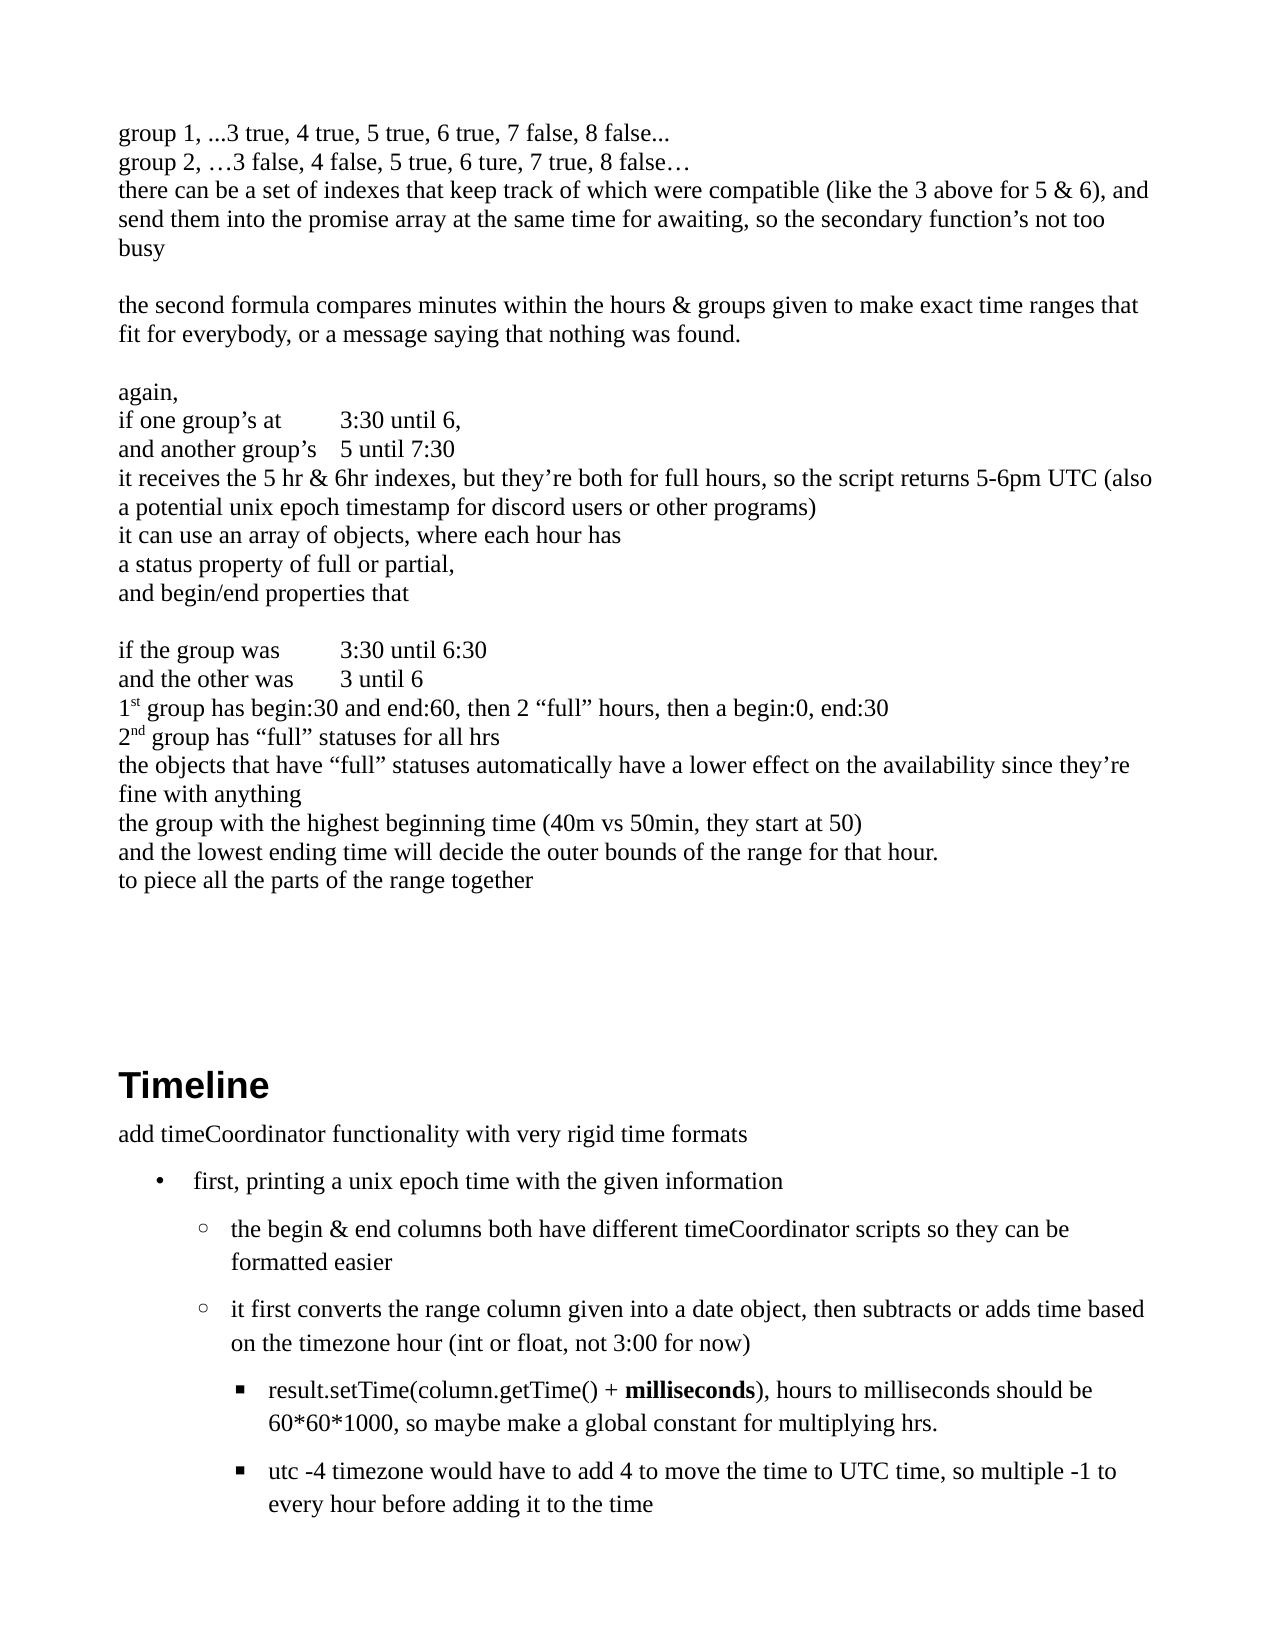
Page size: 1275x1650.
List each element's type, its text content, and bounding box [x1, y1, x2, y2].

text the second formula compares minutes within the hours & groups given to make exact time ranges that fit for everybody, or a message saying that nothing was found. [118, 291, 1157, 348]
text and another group’s 5 until 7:30 [118, 434, 1157, 463]
text the objects that have “full” statuses automatically have a lower effect on the availability since they’re fine with anything [118, 751, 1157, 808]
text it receives the 5 hr & 6hr indexes, but they’re both for full hours, so the script returns 5-6pm UTC (also a potential unix epoch timestamp for discord users or other programs) [118, 463, 1157, 521]
text group 1, ...3 true, 4 true, 5 true, 6 true, 7 false, 8 false... [118, 118, 1157, 147]
list utc -4 timezone would have to add 4 to move the time to UTC time, so multiple -1 to every hour before adding it to the time [231, 1456, 1157, 1518]
text 2nd group has “full” statuses for all hrs [118, 722, 1157, 751]
text if the group was 3:30 until 6:30 [118, 636, 1157, 664]
text and the other was 3 until 6 [118, 664, 1157, 693]
text and the lowest ending time will decide the outer bounds of the range for that hour. [118, 837, 1157, 866]
text 1st group has begin:30 and end:60, then 2 “full” hours, then a begin:0, end:30 [118, 693, 1157, 722]
list the begin & end columns both have different timeCoordinator scripts so they can be formatted easier [193, 1214, 1157, 1276]
text it can use an array of objects, where each hour has [118, 521, 1157, 549]
text to piece all the parts of the range together [118, 866, 1157, 894]
text again, [118, 377, 1157, 406]
text the group with the highest beginning time (40m vs 50min, they start at 50) [118, 808, 1157, 837]
text add timeCoordinator functionality with very rigid time formats [118, 1119, 1157, 1147]
subtitle Timeline [118, 1063, 1157, 1106]
list first, printing a unix epoch time with the given information [156, 1166, 1157, 1195]
text and begin/end properties that [118, 578, 1157, 607]
list result.setTime(column.getTime() + milliseconds), hours to milliseconds should be 60*60*1000, so maybe make a global constant for multiplying hrs. [231, 1375, 1157, 1437]
list it first converts the range column given into a date object, then subtracts or adds time based on the timezone hour (int or float, not 3:00 for now) [193, 1294, 1157, 1356]
text group 2, …3 false, 4 false, 5 true, 6 ture, 7 true, 8 false… [118, 147, 1157, 176]
text if one group’s at 3:30 until 6, [118, 406, 1157, 434]
text there can be a set of indexes that keep track of which were compatible (like the 3 above for 5 & 6), and send them into the promise array at the same time for awaiting, so the secondary function’s not too busy [118, 176, 1157, 262]
text a status property of full or partial, [118, 549, 1157, 578]
